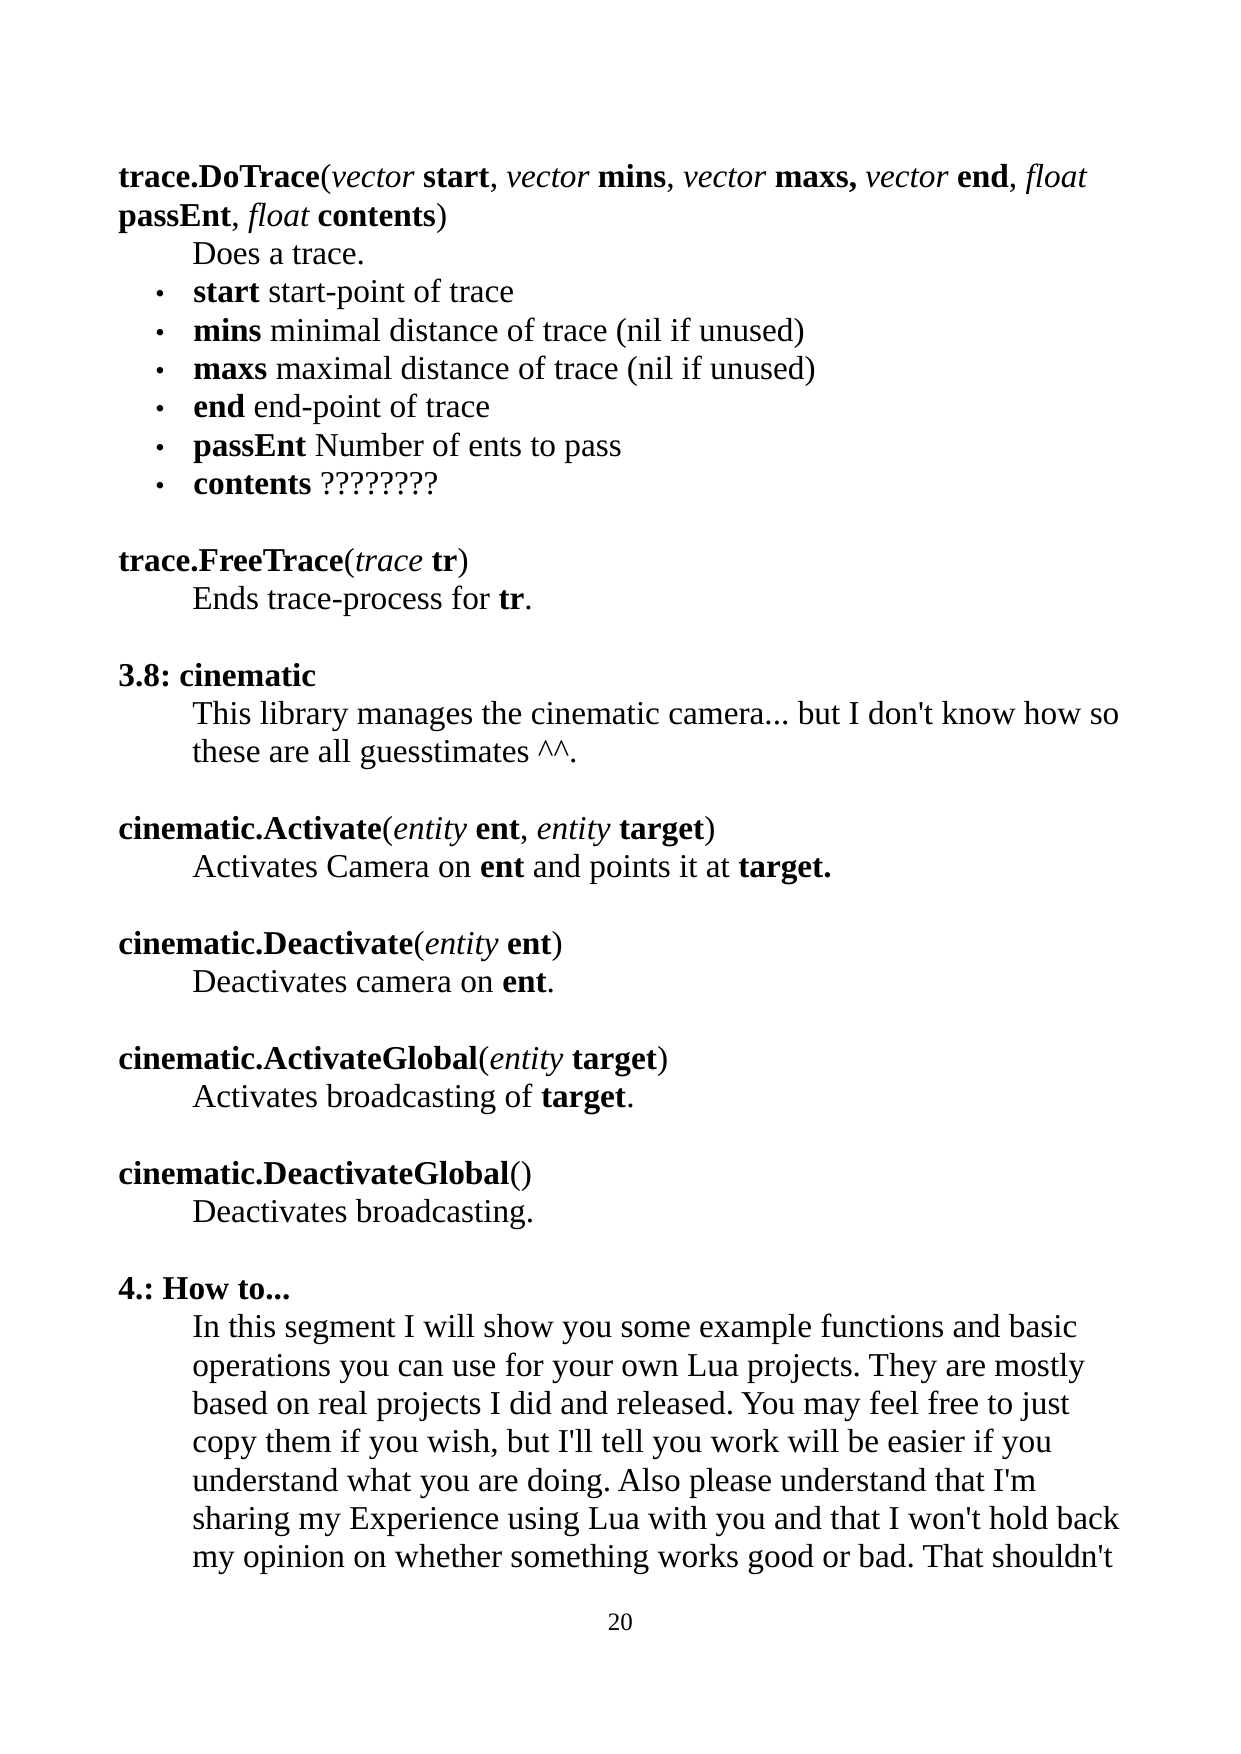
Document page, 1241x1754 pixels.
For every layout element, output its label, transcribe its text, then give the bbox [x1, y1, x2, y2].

text trace.DoTrace(vector start, vector mins, vector maxs, vector end, float passEnt, float contents) [118, 156, 1122, 233]
text Ends trace-process for tr. [118, 578, 1122, 616]
text Activates broadcasting of target. [118, 1076, 1122, 1115]
list maxs maximal distance of trace (nil if unused) [156, 348, 1122, 386]
text Deactivates camera on ent. [118, 961, 1122, 1000]
list passEnt Number of ents to pass [156, 425, 1122, 463]
text cinematic.DeactivateGlobal() [118, 1153, 1122, 1191]
text cinematic.Activate(entity ent, entity target) [118, 808, 1122, 846]
text In this segment I will show you some example functions and basic operations you can use for your own Lua projects. They are mostly based on real projects I did and released. You may feel free to just copy them if you wish, but I'll tell you work will be easier if you understand what you are doing. Also please understand that I'm sharing my Experience using Lua with you and that I won't hold back my opinion on whether something works good or bad. That shouldn't [118, 1306, 1122, 1575]
text Does a trace. [118, 233, 1122, 271]
list start start-point of trace [156, 271, 1122, 310]
text This library manages the cinematic camera... but I don't know how so these are all guesstimates ^^. [118, 693, 1122, 770]
text trace.FreeTrace(trace tr) [118, 540, 1122, 578]
text 3.8: cinematic [118, 655, 1122, 693]
text Deactivates broadcasting. [118, 1191, 1122, 1230]
text cinematic.Deactivate(entity ent) [118, 923, 1122, 961]
list contents ???????? [156, 463, 1122, 501]
text cinematic.ActivateGlobal(entity target) [118, 1038, 1122, 1076]
list end end-point of trace [156, 386, 1122, 425]
list mins minimal distance of trace (nil if unused) [156, 310, 1122, 348]
text 4.: How to... [118, 1268, 1122, 1306]
text Activates Camera on ent and points it at target. [118, 846, 1122, 885]
